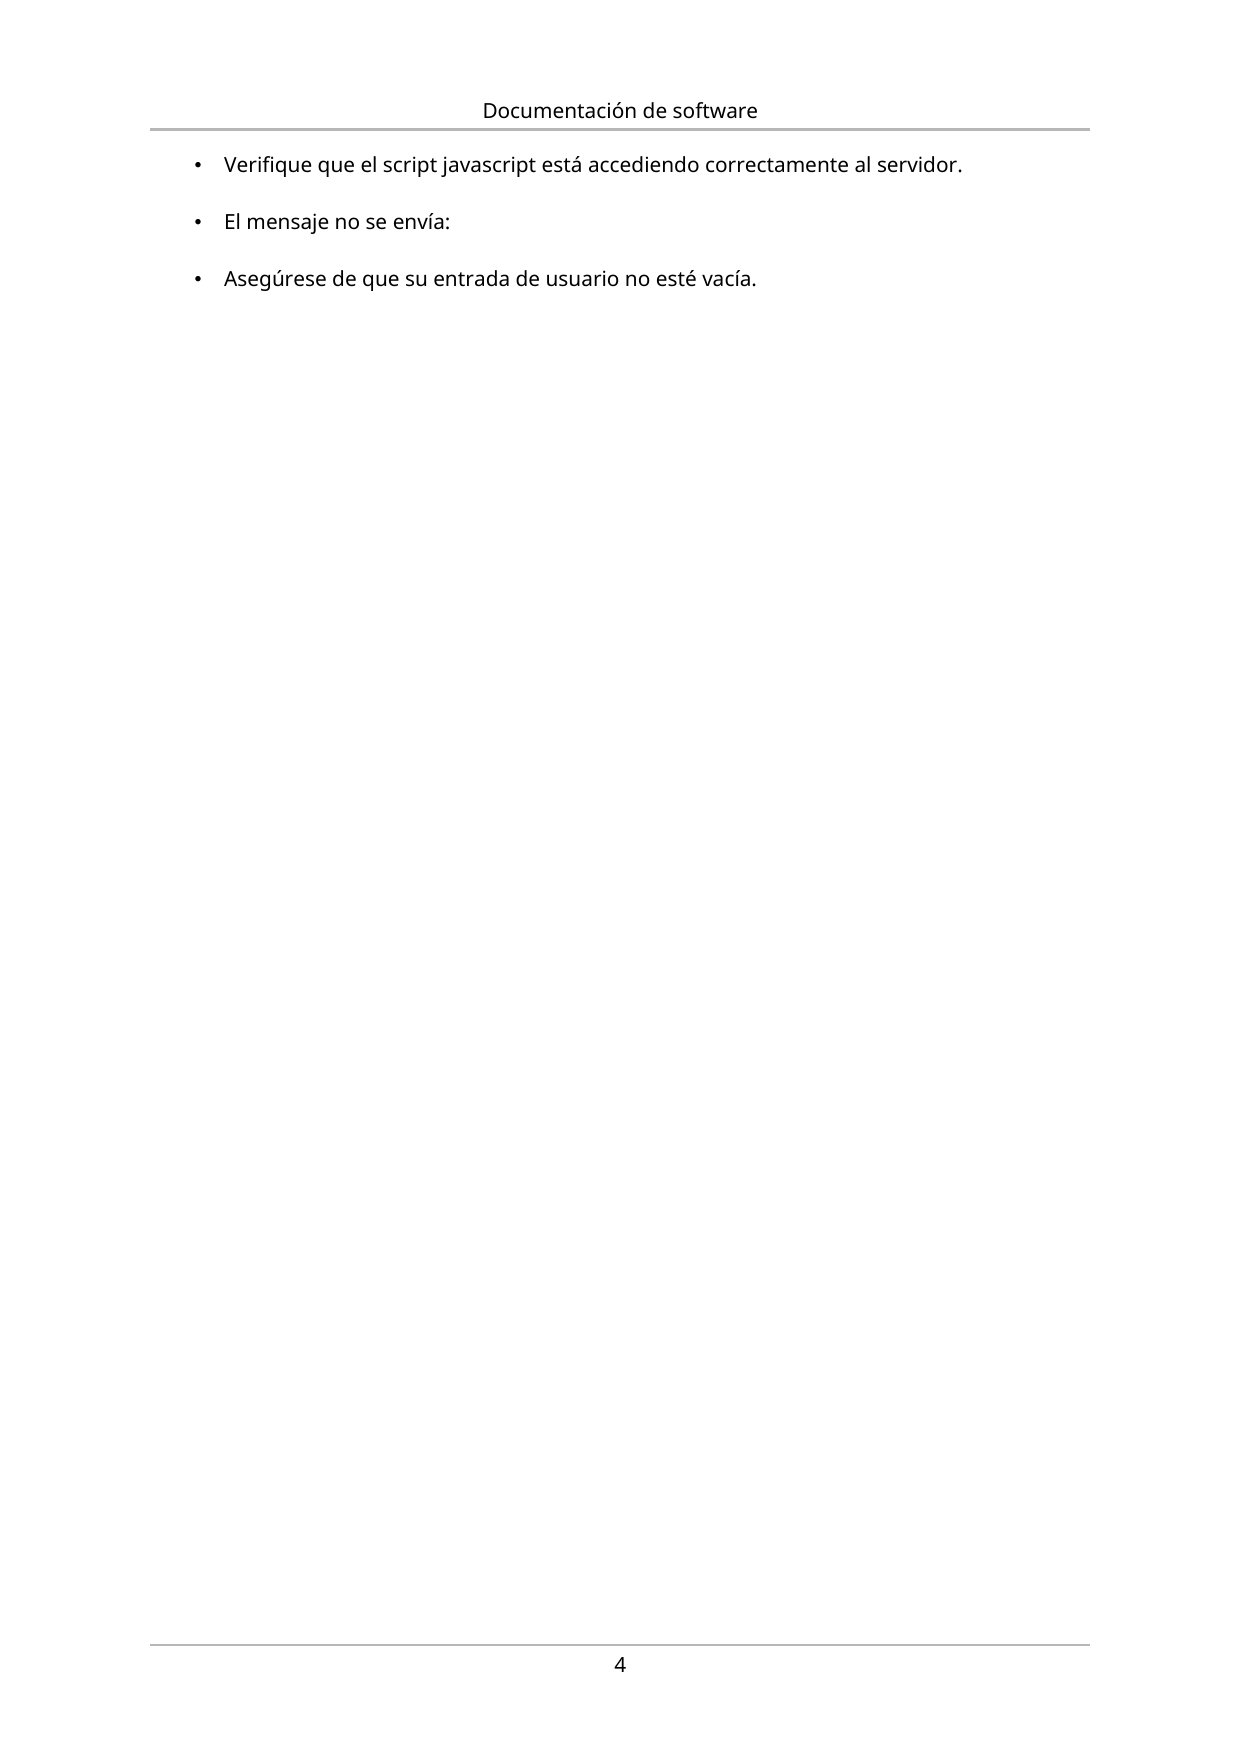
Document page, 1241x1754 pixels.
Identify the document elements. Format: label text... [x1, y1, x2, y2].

list El mensaje no se envía: [194, 207, 1090, 236]
list Asegúrese de que su entrada de usuario no esté vacía. [194, 264, 1090, 293]
list Verifique que el script javascript está accediendo correctamente al servidor. [194, 150, 1090, 178]
